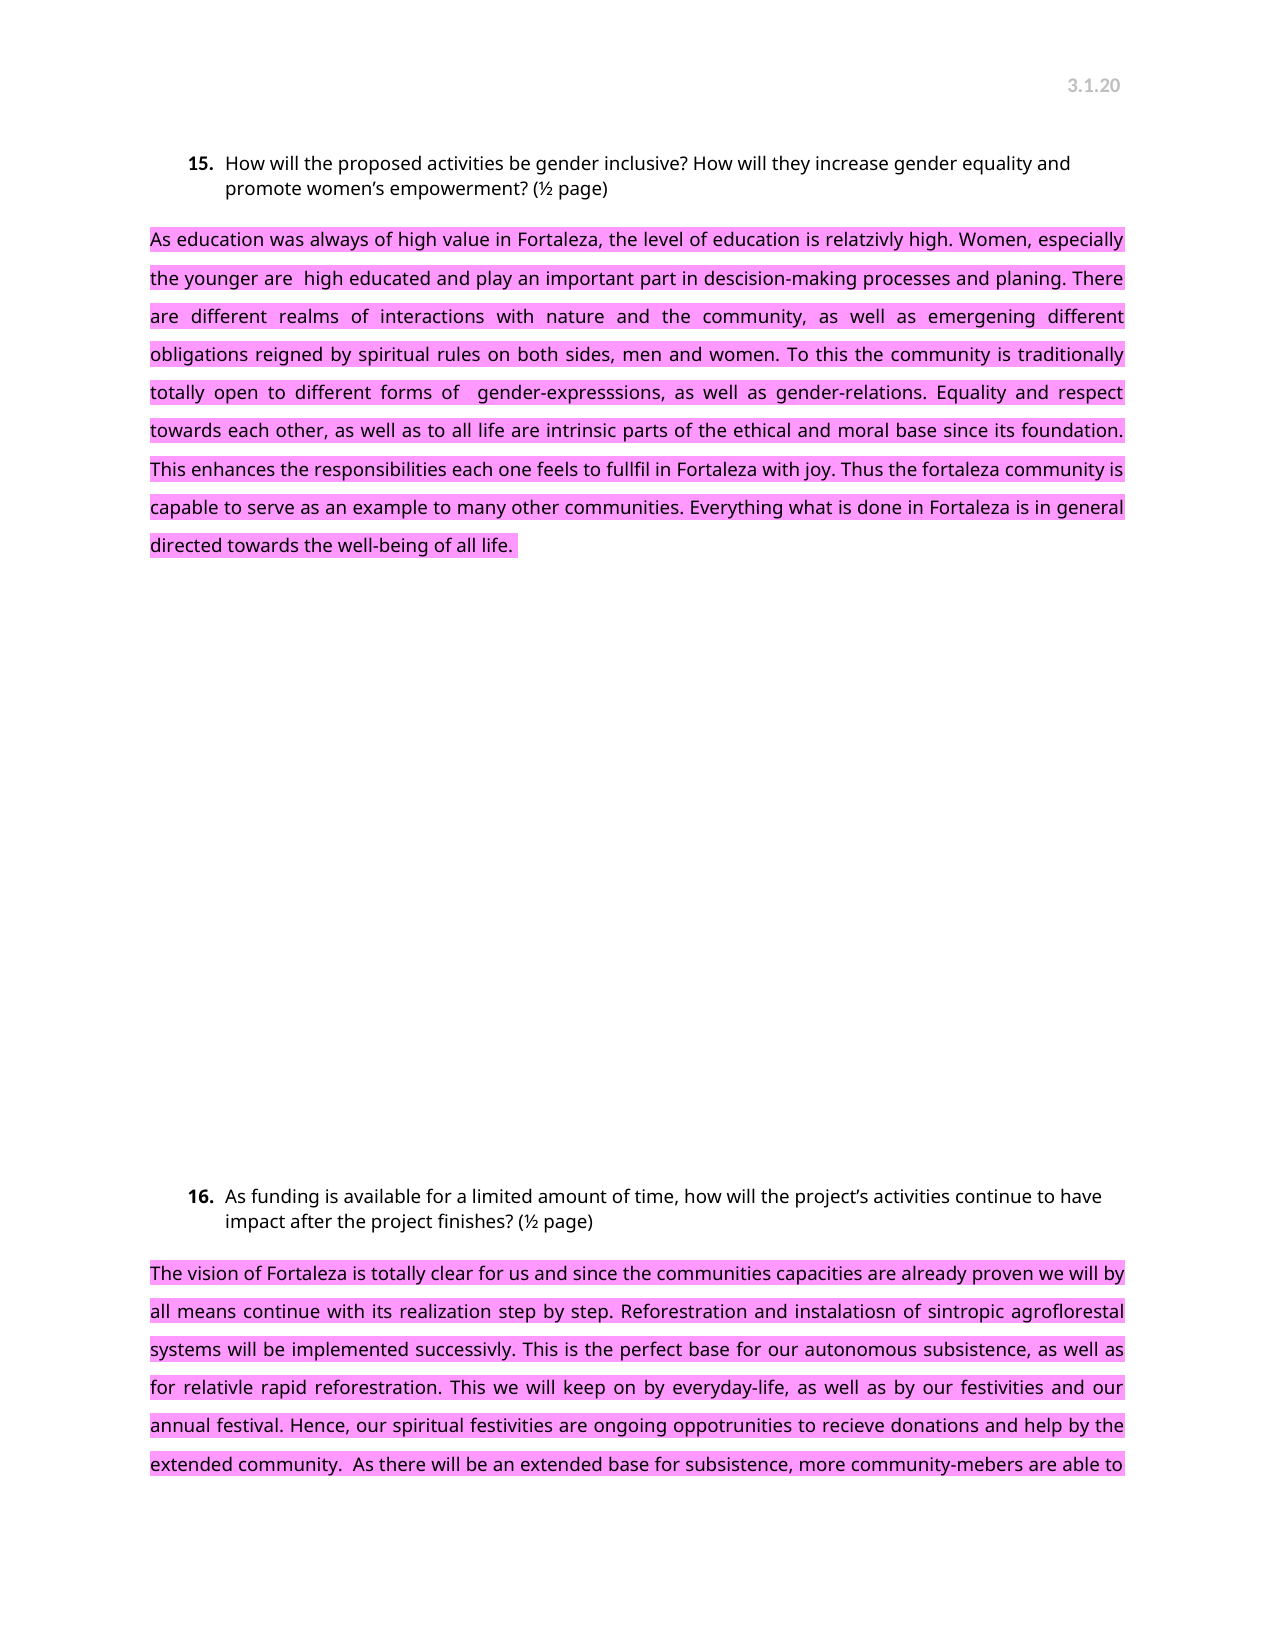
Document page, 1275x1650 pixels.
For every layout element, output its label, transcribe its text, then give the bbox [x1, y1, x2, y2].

list How will the proposed activities be gender inclusive? How will they increase gender equality and promote women’s empowerment? (½ page) [187, 150, 1125, 201]
list As education was always of high value in Fortaleza, the level of education is relatzivly high. Women, especially the younger are high educated and play an important part in descision-making processes and planing. There are different realms of interactions with nature and the community, as well as emergening different obligations reigned by spiritual rules on both sides, men and women. To this the community is traditionally totally open to different forms of gender-expresssions, as well as gender-relations. Equality and respect towards each other, as well as to all life are intrinsic parts of the ethical and moral base since its foundation. This enhances the responsibilities each one feels to fullfil in Fortaleza with joy. Thus the fortaleza community is capable to serve as an example to many other communities. Everything what is done in Fortaleza is in general directed towards the well-being of all life. [150, 227, 1125, 558]
list As funding is available for a limited amount of time, how will the project’s activities continue to have impact after the project finishes? (½ page) [187, 1183, 1125, 1234]
list The vision of Fortaleza is totally clear for us and since the communities capacities are already proven we will by all means continue with its realization step by step. Reforestration and instalatiosn of sintropic agroflorestal systems will be implemented successivly. This is the perfect base for our autonomous subsistence, as well as for relativle rapid reforestration. This we will keep on by everyday-life, as well as by our festivities and our annual festival. Hence, our spiritual festivities are ongoing oppotrunities to recieve donations and help by the extended community. As there will be an extended base for subsistence, more community-mebers are able to [150, 1260, 1125, 1476]
